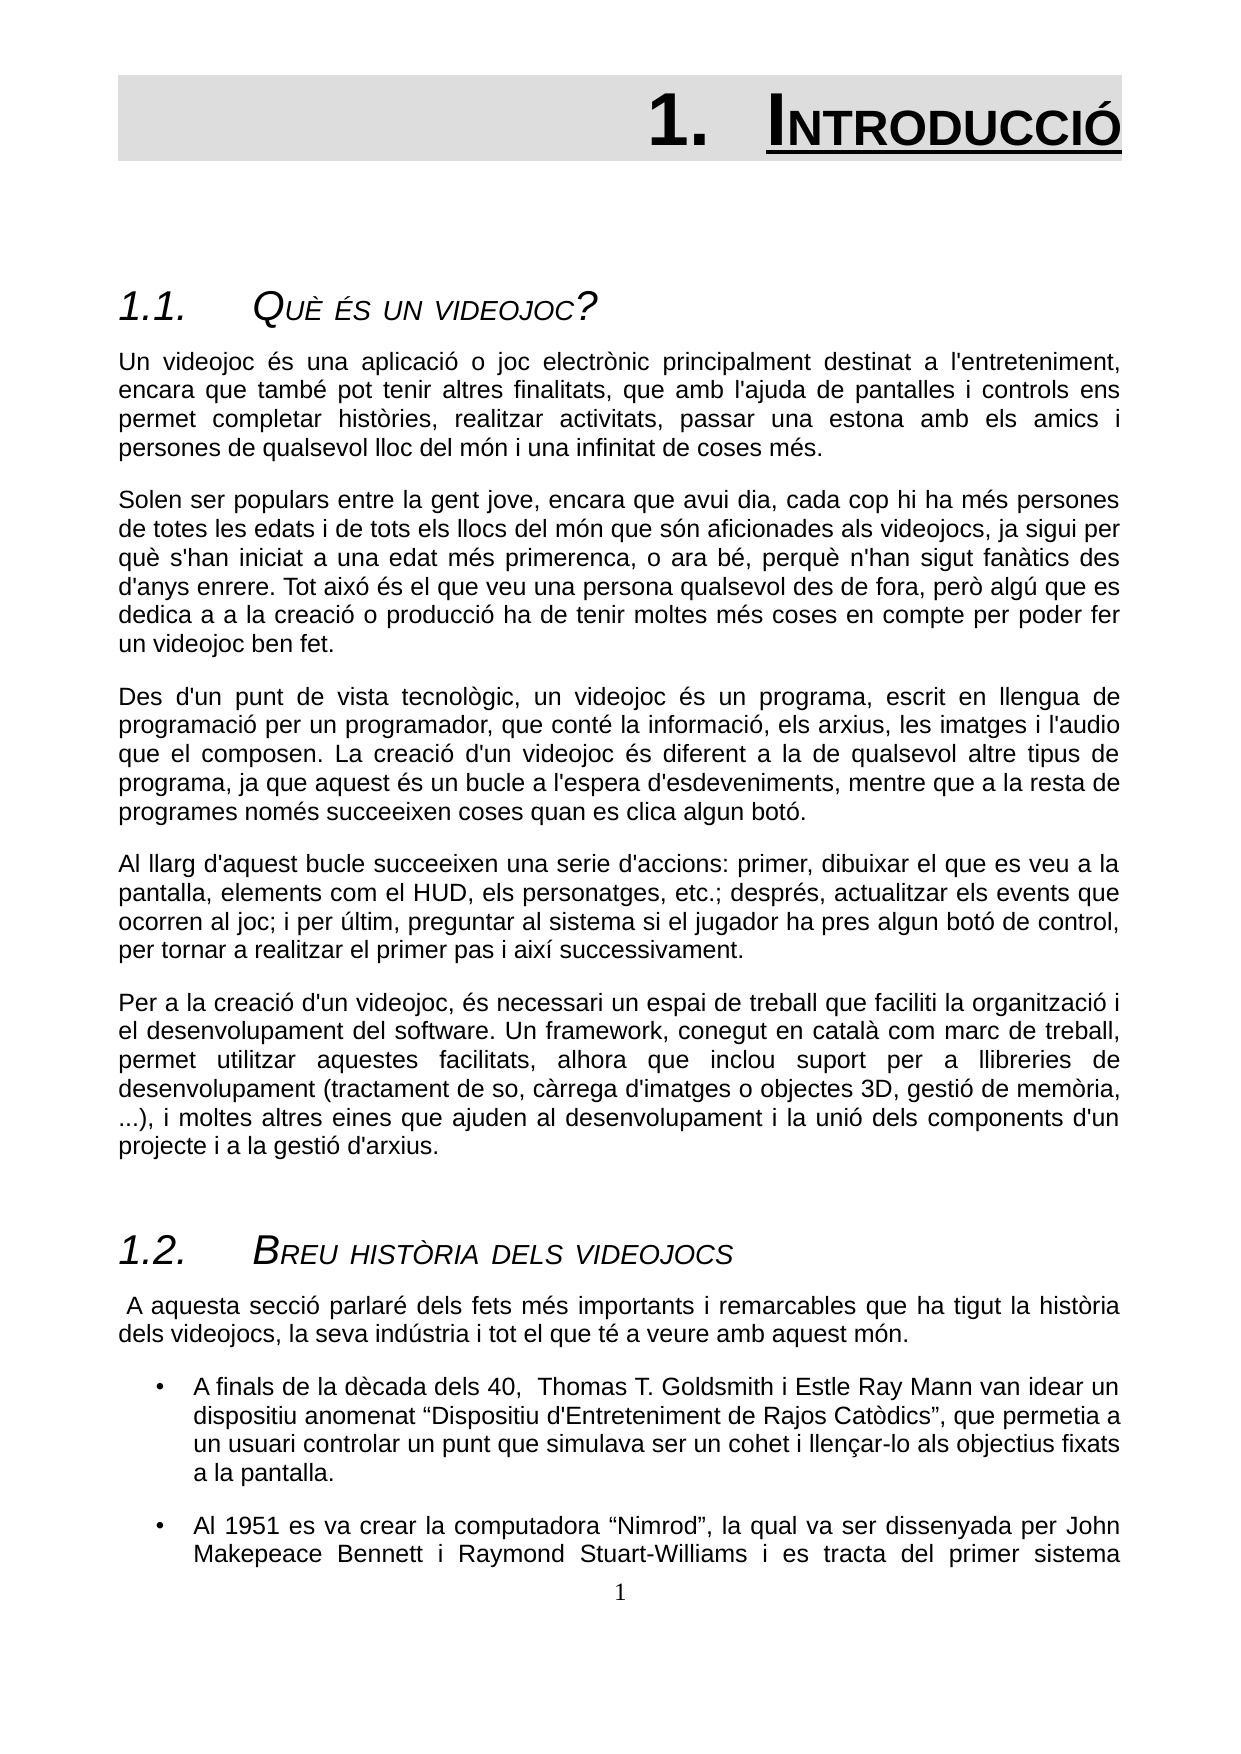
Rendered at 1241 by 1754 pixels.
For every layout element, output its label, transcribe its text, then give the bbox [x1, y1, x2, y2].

subtitle Introducció [118, 75, 1122, 161]
text Un videojoc és una aplicació o joc electrònic principalment destinat a l'entreteniment, encara que també pot tenir altres finalitats, que amb l'ajuda de pantalles i controls ens permet completar històries, realitzar activitats, passar una estona amb els amics i persones de qualsevol lloc del món i una infinitat de coses més. [118, 347, 1122, 462]
text Per a la creació d'un videojoc, és necessari un espai de treball que faciliti la organització i el desenvolupament del software. Un framework, conegut en català com marc de treball, permet utilitzar aquestes facilitats, alhora que inclou suport per a llibreries de desenvolupament (tractament de so, càrrega d'imatges o objectes 3D, gestió de memòria, ...), i moltes altres eines que ajuden al desenvolupament i la unió dels components d'un projecte i a la gestió d'arxius. [118, 988, 1122, 1160]
subtitle Breu història dels videojocs [118, 1225, 1122, 1273]
list Al 1951 es va crear la computadora “Nimrod”, la qual va ser dissenyada per John Makepeace Bennett i Raymond Stuart-Williams i es tracta del primer sistema [156, 1511, 1122, 1568]
text Des d'un punt de vista tecnològic, un videojoc és un programa, escrit en llengua de programació per un programador, que conté la informació, els arxius, les imatges i l'audio que el composen. La creació d'un videojoc és diferent a la de qualsevol altre tipus de programa, ja que aquest és un bucle a l'espera d'esdeveniments, mentre que a la resta de programes només succeeixen coses quan es clica algun botó. [118, 682, 1122, 825]
text Al llarg d'aquest bucle succeeixen una serie d'accions: primer, dibuixar el que es veu a la pantalla, elements com el HUD, els personatges, etc.; després, actualitzar els events que ocorren al joc; i per últim, preguntar al sistema si el jugador ha pres algun botó de control, per tornar a realitzar el primer pas i així successivament. [118, 849, 1122, 964]
subtitle Què és un videojoc? [118, 281, 1122, 329]
list A finals de la dècada dels 40, Thomas T. Goldsmith i Estle Ray Mann van idear un dispositiu anomenat “Dispositiu d'Entreteniment de Rajos Catòdics”, que permetia a un usuari controlar un punt que simulava ser un cohet i llençar-lo als objectius fixats a la pantalla. [156, 1372, 1122, 1487]
text A aquesta secció parlaré dels fets més importants i remarcables que ha tigut la història dels videojocs, la seva indústria i tot el que té a veure amb aquest món. [118, 1291, 1122, 1348]
text Solen ser populars entre la gent jove, encara que avui dia, cada cop hi ha més persones de totes les edats i de tots els llocs del món que són aficionades als videojocs, ja sigui per què s'han iniciat a una edat més primerenca, o ara bé, perquè n'han sigut fanàtics des d'anys enrere. Tot aixó és el que veu una persona qualsevol des de fora, però algú que es dedica a a la creació o producció ha de tenir moltes més coses en compte per poder fer un videojoc ben fet. [118, 485, 1122, 658]
